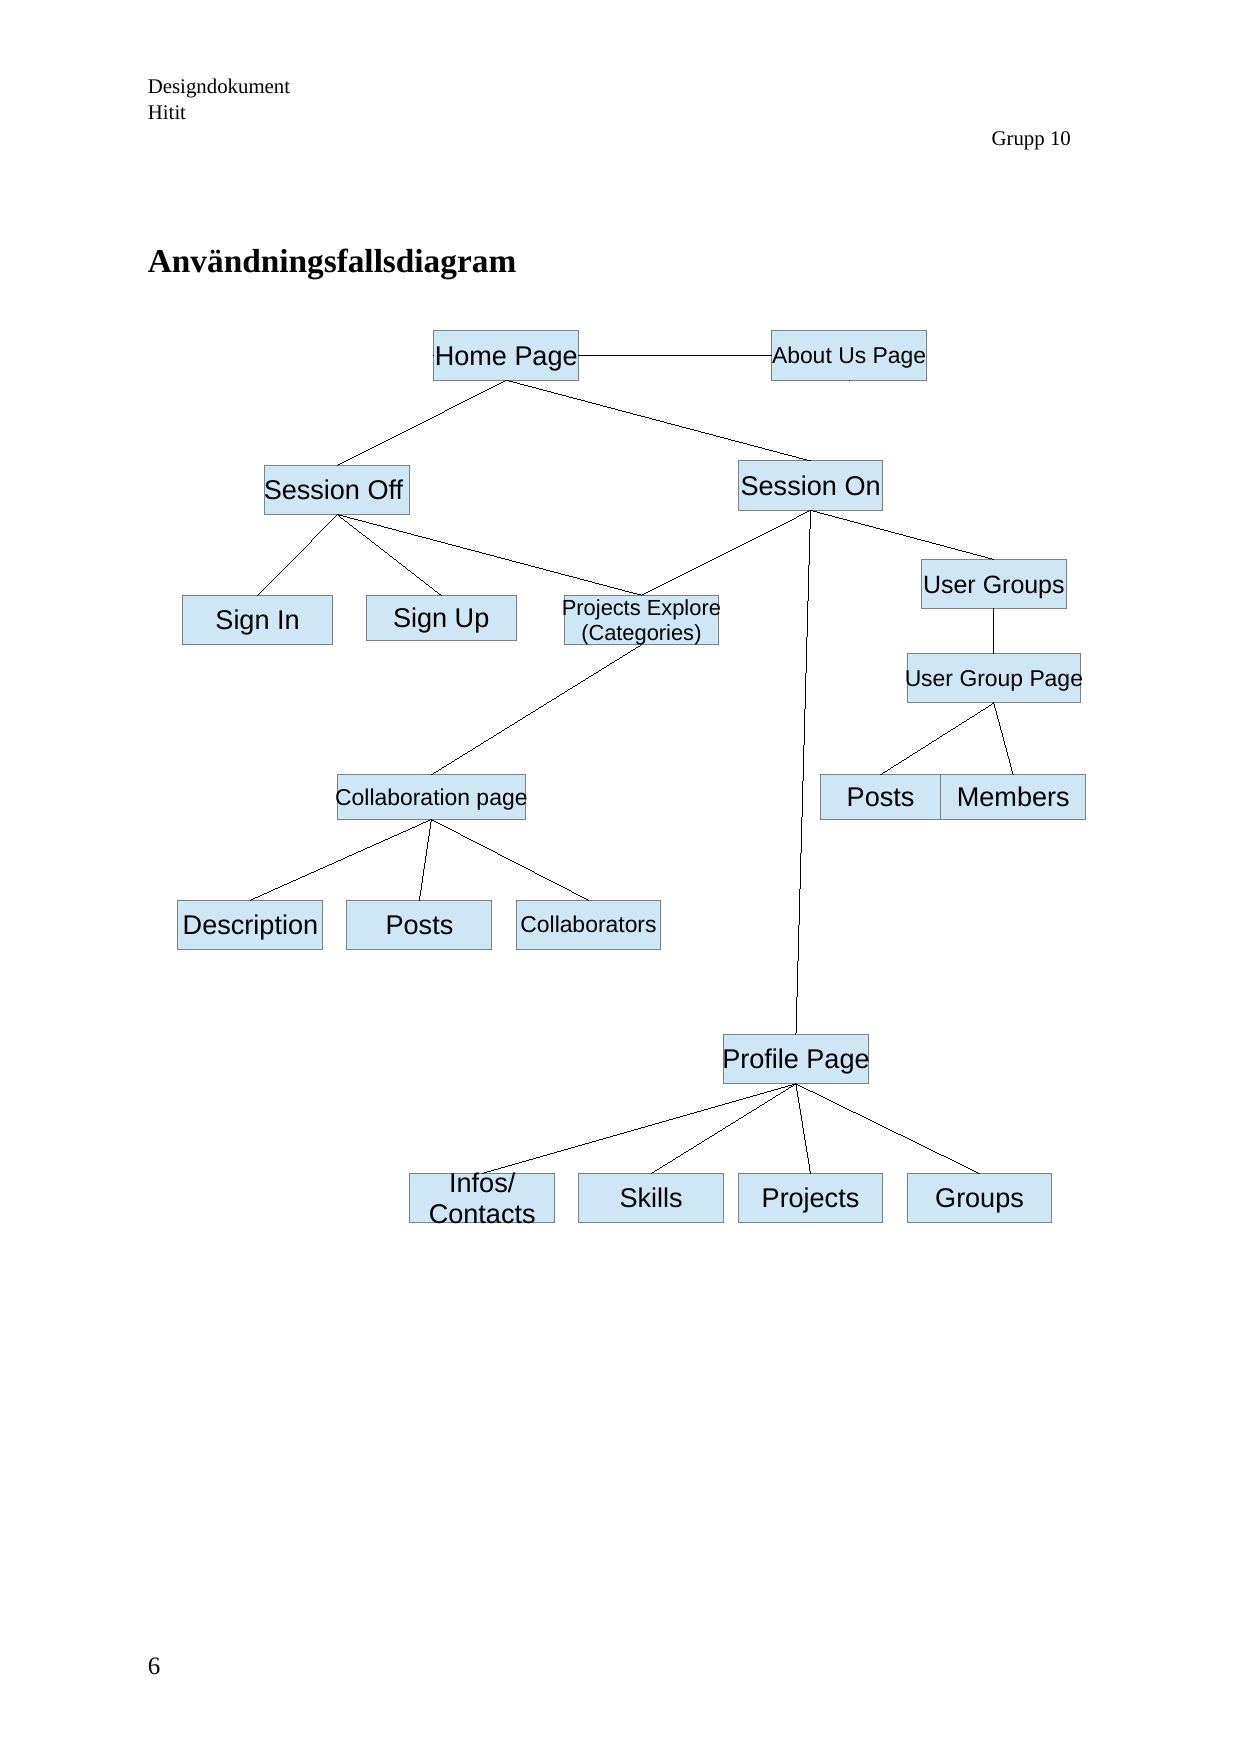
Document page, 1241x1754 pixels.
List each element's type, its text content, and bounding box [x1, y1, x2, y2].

subtitle Användningsfallsdiagram [148, 241, 1093, 279]
